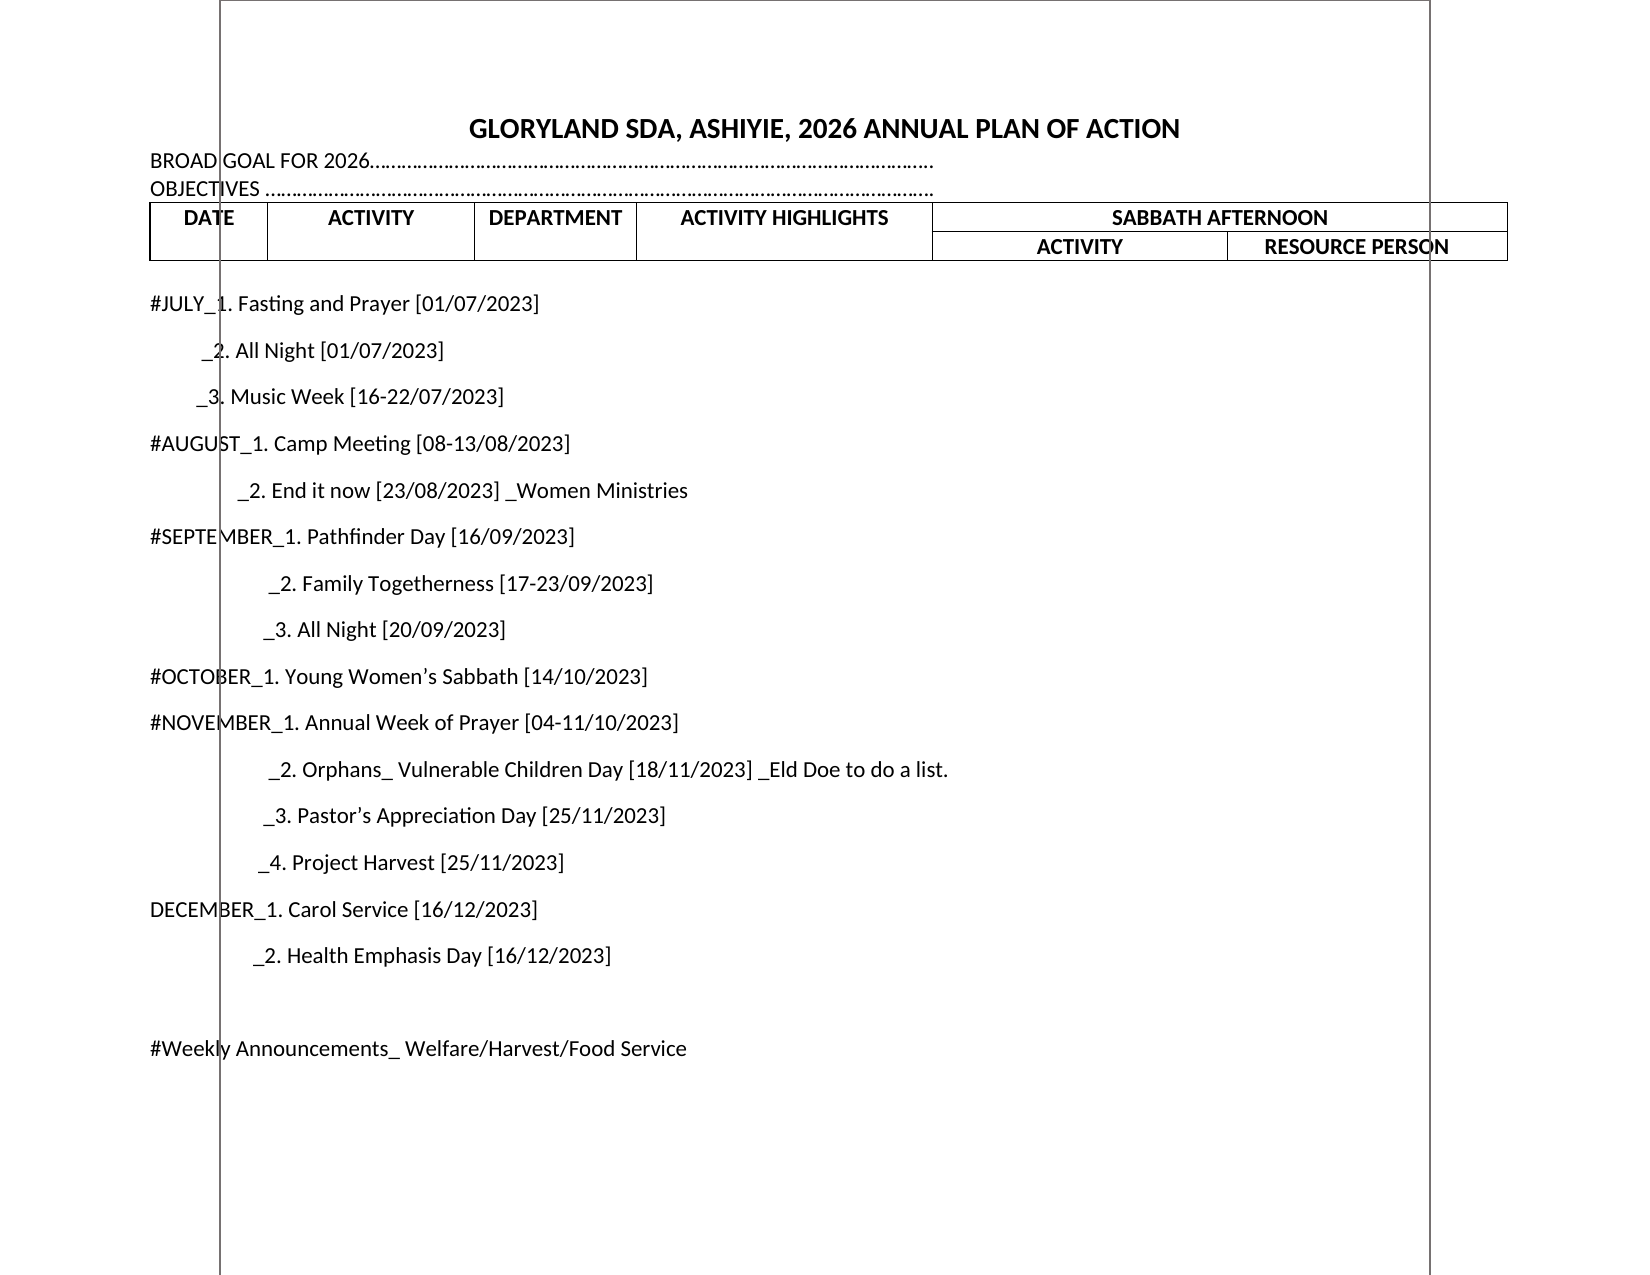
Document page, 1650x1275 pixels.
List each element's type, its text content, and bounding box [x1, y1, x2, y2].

text _2. All Night [01/07/2023] [221, 336, 1429, 364]
text _2. End it now [23/08/2023] _Women Ministries [221, 476, 1429, 504]
text #OCTOBER_1. Young Women’s Sabbath [14/10/2023] [150, 662, 219, 690]
text [150, 569, 219, 597]
text _2. All Night [01/07/2023] [150, 336, 219, 364]
text #JULY_1. Fasting and Prayer [01/07/2023] [1431, 289, 1500, 317]
text #AUGUST_1. Camp Meeting [08-13/08/2023] [221, 429, 1429, 457]
text #AUGUST_1. Camp Meeting [08-13/08/2023] [1431, 429, 1500, 457]
text #NOVEMBER_1. Annual Week of Prayer [04-11/10/2023] [150, 708, 219, 737]
text [150, 848, 219, 876]
text [1431, 755, 1500, 783]
text [1431, 848, 1500, 876]
text _2. All Night [01/07/2023] [1431, 336, 1500, 364]
text _3. Music Week [16-22/07/2023] [1431, 383, 1500, 411]
text [150, 476, 219, 504]
text _4. Project Harvest [25/11/2023] [221, 848, 1429, 876]
text DECEMBER_1. Carol Service [16/12/2023] [1431, 895, 1500, 923]
text [150, 802, 219, 830]
text [1431, 941, 1500, 969]
text DECEMBER_1. Carol Service [16/12/2023] [150, 895, 219, 923]
text [150, 941, 219, 969]
text _3. Music Week [16-22/07/2023] [221, 383, 1429, 411]
text [1431, 615, 1500, 643]
text #SEPTEMBER_1. Pathfinder Day [16/09/2023] [221, 522, 1429, 550]
text #Weekly Announcements_ Welfare/Harvest/Food Service [221, 1034, 1429, 1062]
text #Weekly Announcements_ Welfare/Harvest/Food Service [150, 1034, 219, 1062]
text #SEPTEMBER_1. Pathfinder Day [16/09/2023] [150, 522, 219, 550]
text [1431, 802, 1500, 830]
text _2. Orphans_ Vulnerable Children Day [18/11/2023] _Eld Doe to do a list. [221, 755, 1429, 783]
text #AUGUST_1. Camp Meeting [08-13/08/2023] [150, 429, 219, 457]
text #OCTOBER_1. Young Women’s Sabbath [14/10/2023] [221, 662, 1429, 690]
text [1431, 476, 1500, 504]
text [150, 615, 219, 643]
text #OCTOBER_1. Young Women’s Sabbath [14/10/2023] [1431, 662, 1500, 690]
text #JULY_1. Fasting and Prayer [01/07/2023] [221, 289, 1429, 317]
text #Weekly Announcements_ Welfare/Harvest/Food Service [1431, 1034, 1500, 1062]
text #NOVEMBER_1. Annual Week of Prayer [04-11/10/2023] [1431, 708, 1500, 737]
text _3. Pastor’s Appreciation Day [25/11/2023] [221, 802, 1429, 830]
text _3. Music Week [16-22/07/2023] [150, 383, 219, 411]
text #JULY_1. Fasting and Prayer [01/07/2023] [150, 289, 219, 317]
text _2. Family Togetherness [17-23/09/2023] [221, 569, 1429, 597]
text [150, 755, 219, 783]
text #NOVEMBER_1. Annual Week of Prayer [04-11/10/2023] [221, 708, 1429, 737]
text #SEPTEMBER_1. Pathfinder Day [16/09/2023] [1431, 522, 1500, 550]
text _3. All Night [20/09/2023] [221, 615, 1429, 643]
text [1431, 569, 1500, 597]
text _2. Health Emphasis Day [16/12/2023] [221, 941, 1429, 969]
text DECEMBER_1. Carol Service [16/12/2023] [221, 895, 1429, 923]
